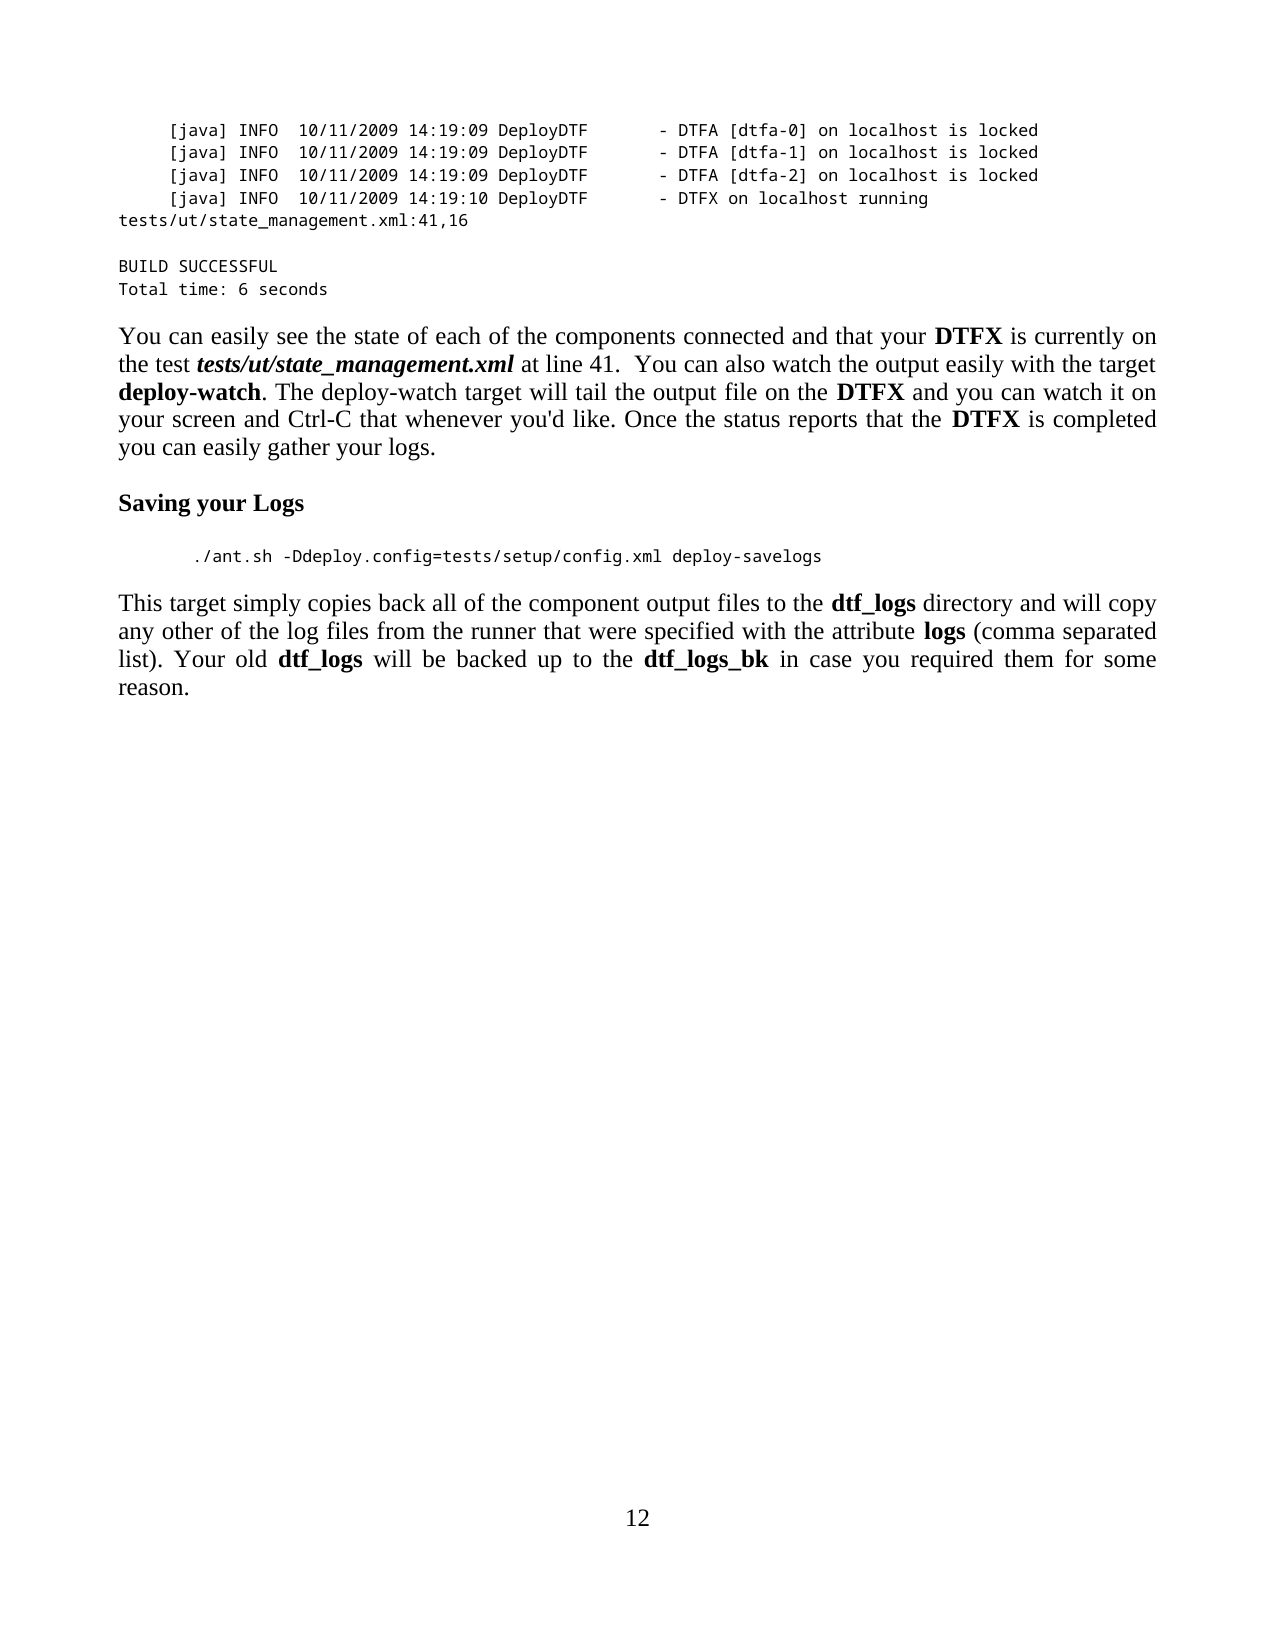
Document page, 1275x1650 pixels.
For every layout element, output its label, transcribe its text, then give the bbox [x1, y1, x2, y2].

text BUILD SUCCESSFUL [118, 254, 1157, 277]
text Total time: 6 seconds [118, 277, 1157, 300]
text You can easily see the state of each of the components connected and that your DTFX is currently on the test tests/ut/state_management.xml at line 41. You can also watch the output easily with the target deploy-watch. The deploy-watch target will tail the output file on the DTFX and you can watch it on your screen and Ctrl-C that whenever you'd like. Once the status reports that the DTFX is completed you can easily gather your logs. [118, 322, 1157, 461]
text Saving your Logs [118, 489, 1157, 516]
text [java] INFO 10/11/2009 14:19:09 DeployDTF - DTFA [dtfa-2] on localhost is locked [118, 163, 1157, 186]
text This target simply copies back all of the component output files to the dtf_logs directory and will copy any other of the log files from the runner that were specified with the attribute logs (comma separated list). Your old dtf_logs will be backed up to the dtf_logs_bk in case you required them for some reason. [118, 589, 1157, 700]
text ./ant.sh -Ddeploy.config=tests/setup/config.xml deploy-savelogs [192, 544, 1157, 567]
text [java] INFO 10/11/2009 14:19:10 DeployDTF - DTFX on localhost running tests/ut/state_management.xml:41,16 [118, 186, 1157, 232]
text [java] INFO 10/11/2009 14:19:09 DeployDTF - DTFA [dtfa-0] on localhost is locked [118, 118, 1157, 141]
text [java] INFO 10/11/2009 14:19:09 DeployDTF - DTFA [dtfa-1] on localhost is locked [118, 141, 1157, 163]
